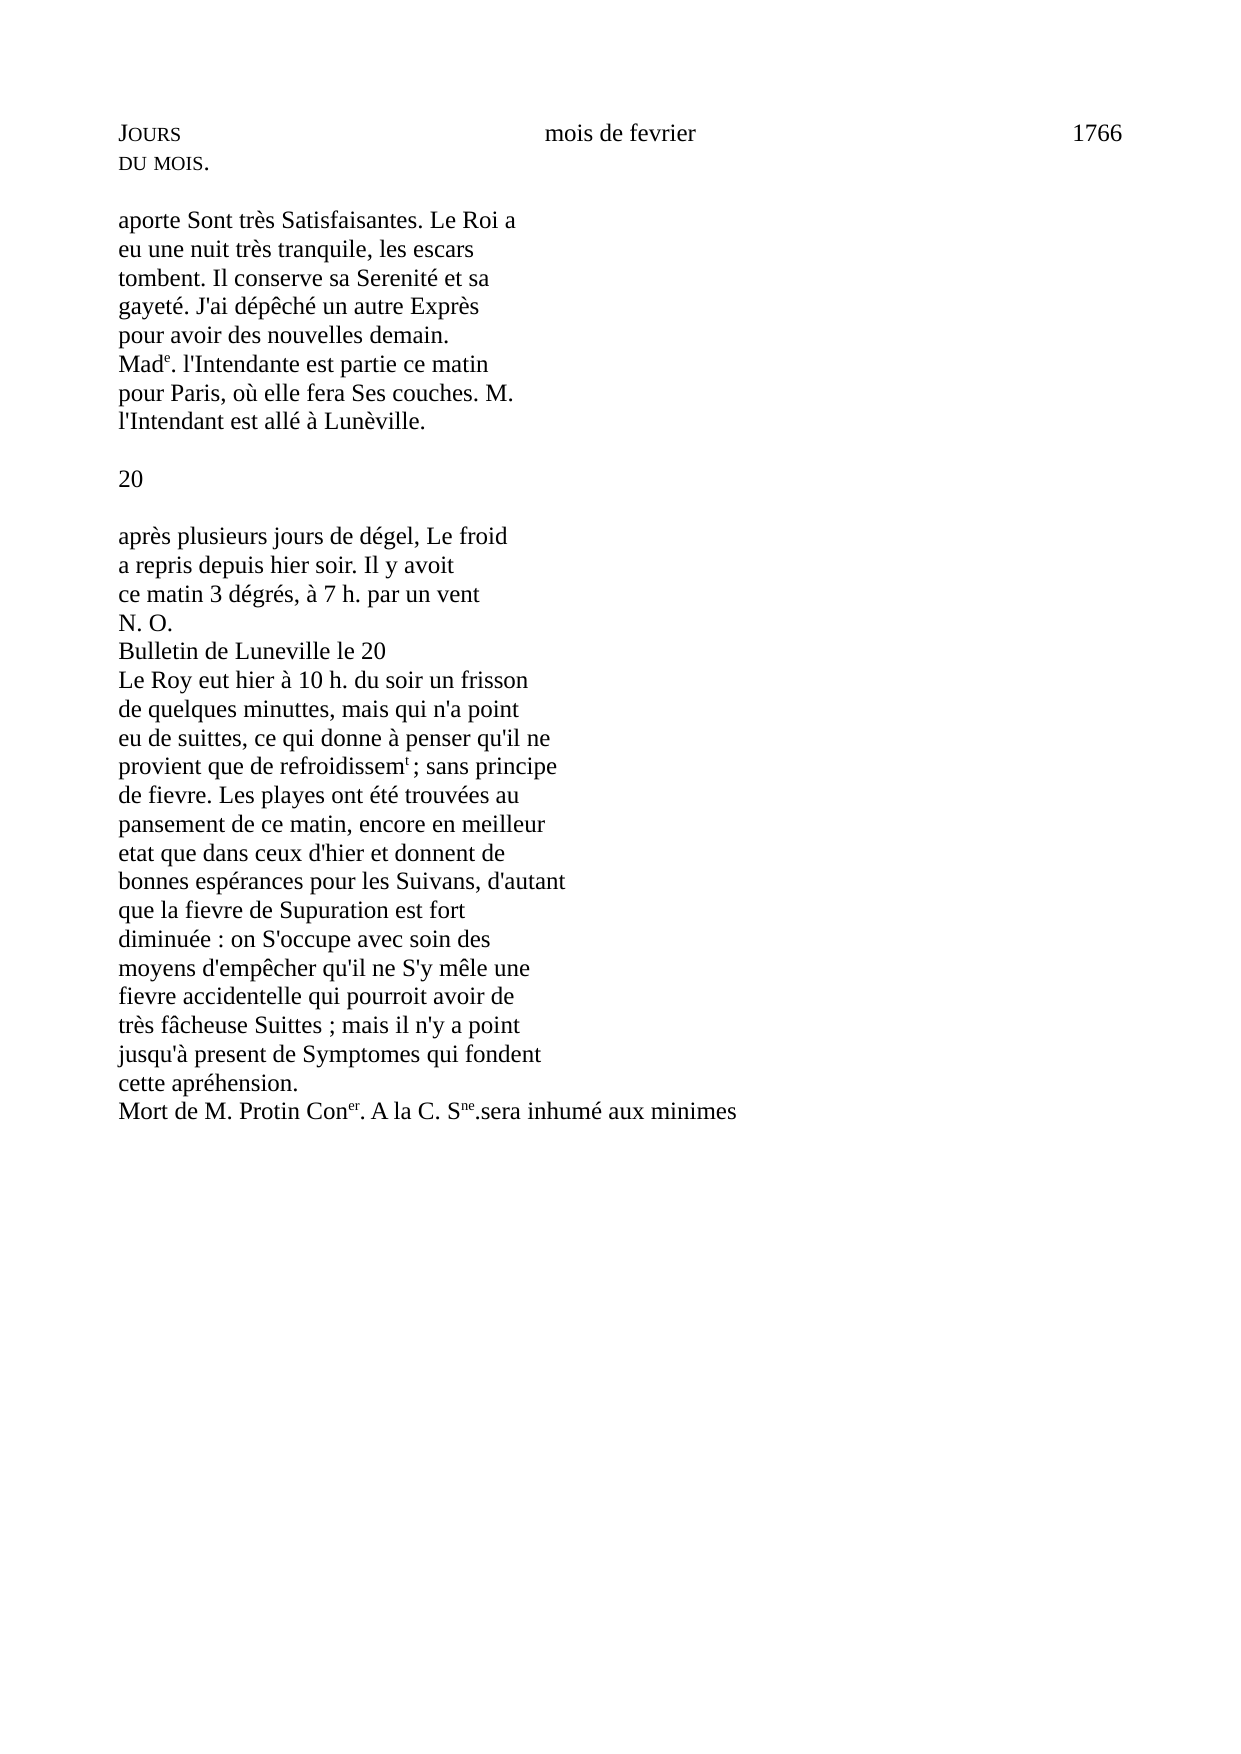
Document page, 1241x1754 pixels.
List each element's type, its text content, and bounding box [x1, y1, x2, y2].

text aporte Sont très Satisfaisantes. Le Roi a eu une nuit très tranquile, les escars tombent. Il conserve sa Serenité et sa gayeté. J'ai dépêché un autre Exprès pour avoir des nouvelles demain. [118, 205, 1122, 349]
text Mort de M. Protin Coner. A la C. Sne.sera inhumé aux minimes [118, 1096, 1122, 1125]
text Bulletin de Luneville le 20 [118, 636, 1122, 665]
text 20 après plusieurs jours de dégel, Le froid a repris depuis hier soir. Il y avoit ce matin 3 dégrés, à 7 h. par un vent N. O. [118, 464, 1122, 636]
text Made. l'Intendante est partie ce matin pour Paris, où elle fera Ses couches. M. l'Intendant est allé à Lunèville. [118, 349, 1122, 435]
text Le Roy eut hier à 10 h. du soir un frisson de quelques minuttes, mais qui n'a point eu de suittes, ce qui donne à penser qu'il ne provient que de refroidissemt ; sans principe de fievre. Les playes ont été trouvées au pansement de ce matin, encore en meilleur etat que dans ceux d'hier et donnent de bonnes espérances pour les Suivans, d'autant que la fievre de Supuration est fort diminuée : on S'occupe avec soin des moyens d'empêcher qu'il ne S'y mêle une fievre accidentelle qui pourroit avoir de très fâcheuse Suittes ; mais il n'y a point jusqu'à present de Symptomes qui fondent cette apréhension. [118, 665, 1122, 1096]
